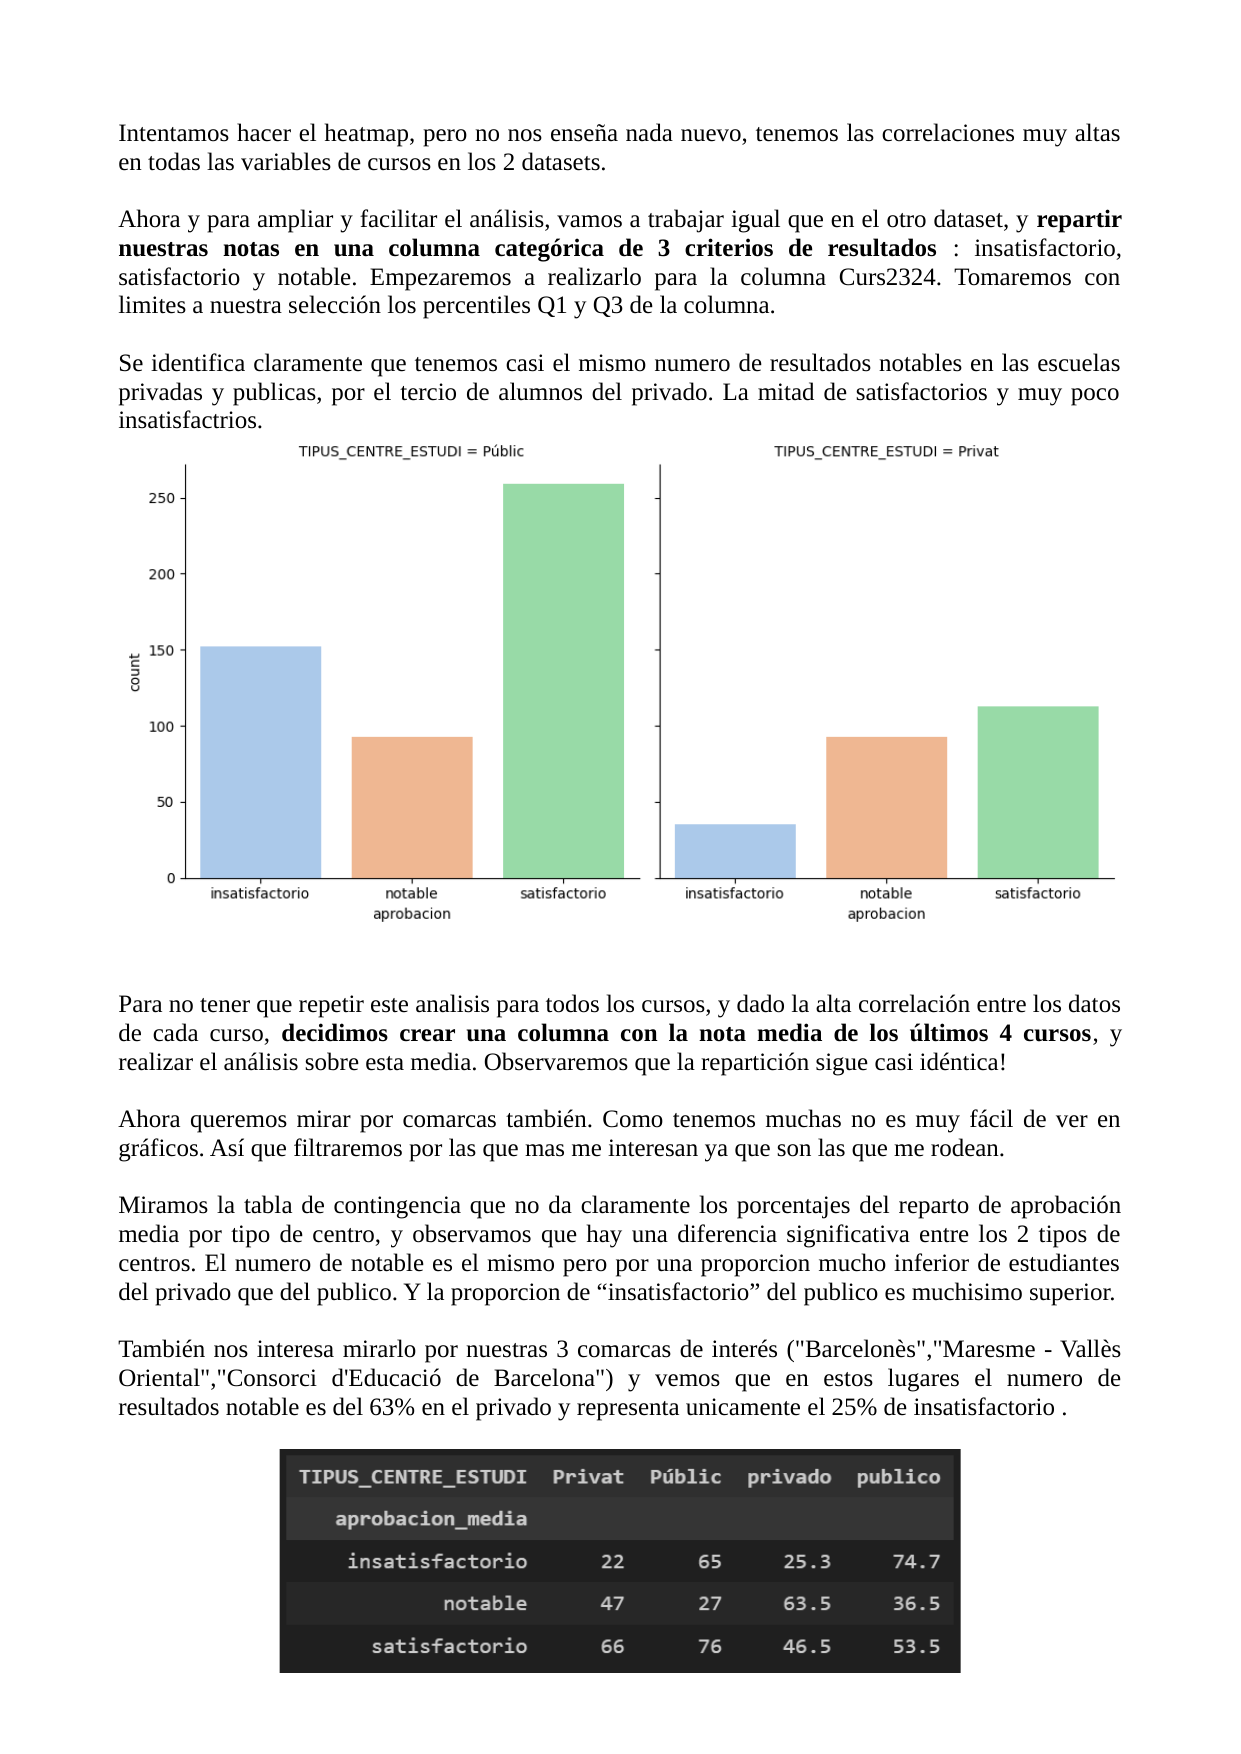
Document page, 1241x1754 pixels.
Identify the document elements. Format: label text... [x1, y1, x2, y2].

text Intentamos hacer el heatmap, pero no nos enseña nada nuevo, tenemos las correlaciones muy altas en todas las variables de cursos en los 2 datasets. [118, 118, 1122, 176]
text Ahora queremos mirar por comarcas también. Como tenemos muchas no es muy fácil de ver en gráficos. Así que filtraremos por las que mas me interesan ya que son las que me rodean. [118, 1104, 1122, 1162]
text Miramos la tabla de contingencia que no da claramente los porcentajes del reparto de aprobación media por tipo de centro, y observamos que hay una diferencia significativa entre los 2 tipos de centros. El numero de notable es el mismo pero por una proporcion mucho inferior de estudiantes del privado que del publico. Y la proporcion de “insatisfactorio” del publico es muchisimo superior. [118, 1191, 1122, 1306]
text También nos interesa mirarlo por nuestras 3 comarcas de interés ("Barcelonès","Maresme - Vallès Oriental","Consorci d'Educació de Barcelona") y vemos que en estos lugares el numero de resultados notable es del 63% en el privado y representa unicamente el 25% de insatisfactorio . [118, 1334, 1122, 1421]
picture [279, 1449, 961, 1673]
text Para no tener que repetir este analisis para todos los cursos, y dado la alta correlación entre los datos de cada curso, decidimos crear una columna con la nota media de los últimos 4 cursos, y realizar el análisis sobre esta media. Observaremos que la repartición sigue casi idéntica! [118, 989, 1122, 1076]
text Se identifica claramente que tenemos casi el mismo numero de resultados notables en las escuelas privadas y publicas, por el tercio de alumnos del privado. La mitad de satisfactorios y muy poco insatisfactrios. [118, 348, 1122, 434]
picture [118, 434, 1123, 932]
text Ahora y para ampliar y facilitar el análisis, vamos a trabajar igual que en el otro dataset, y repartir nuestras notas en una columna categórica de 3 criterios de resultados : insatisfactorio, satisfactorio y notable. Empezaremos a realizarlo para la columna Curs2324. Tomaremos con limites a nuestra selección los percentiles Q1 y Q3 de la columna. [118, 204, 1122, 319]
